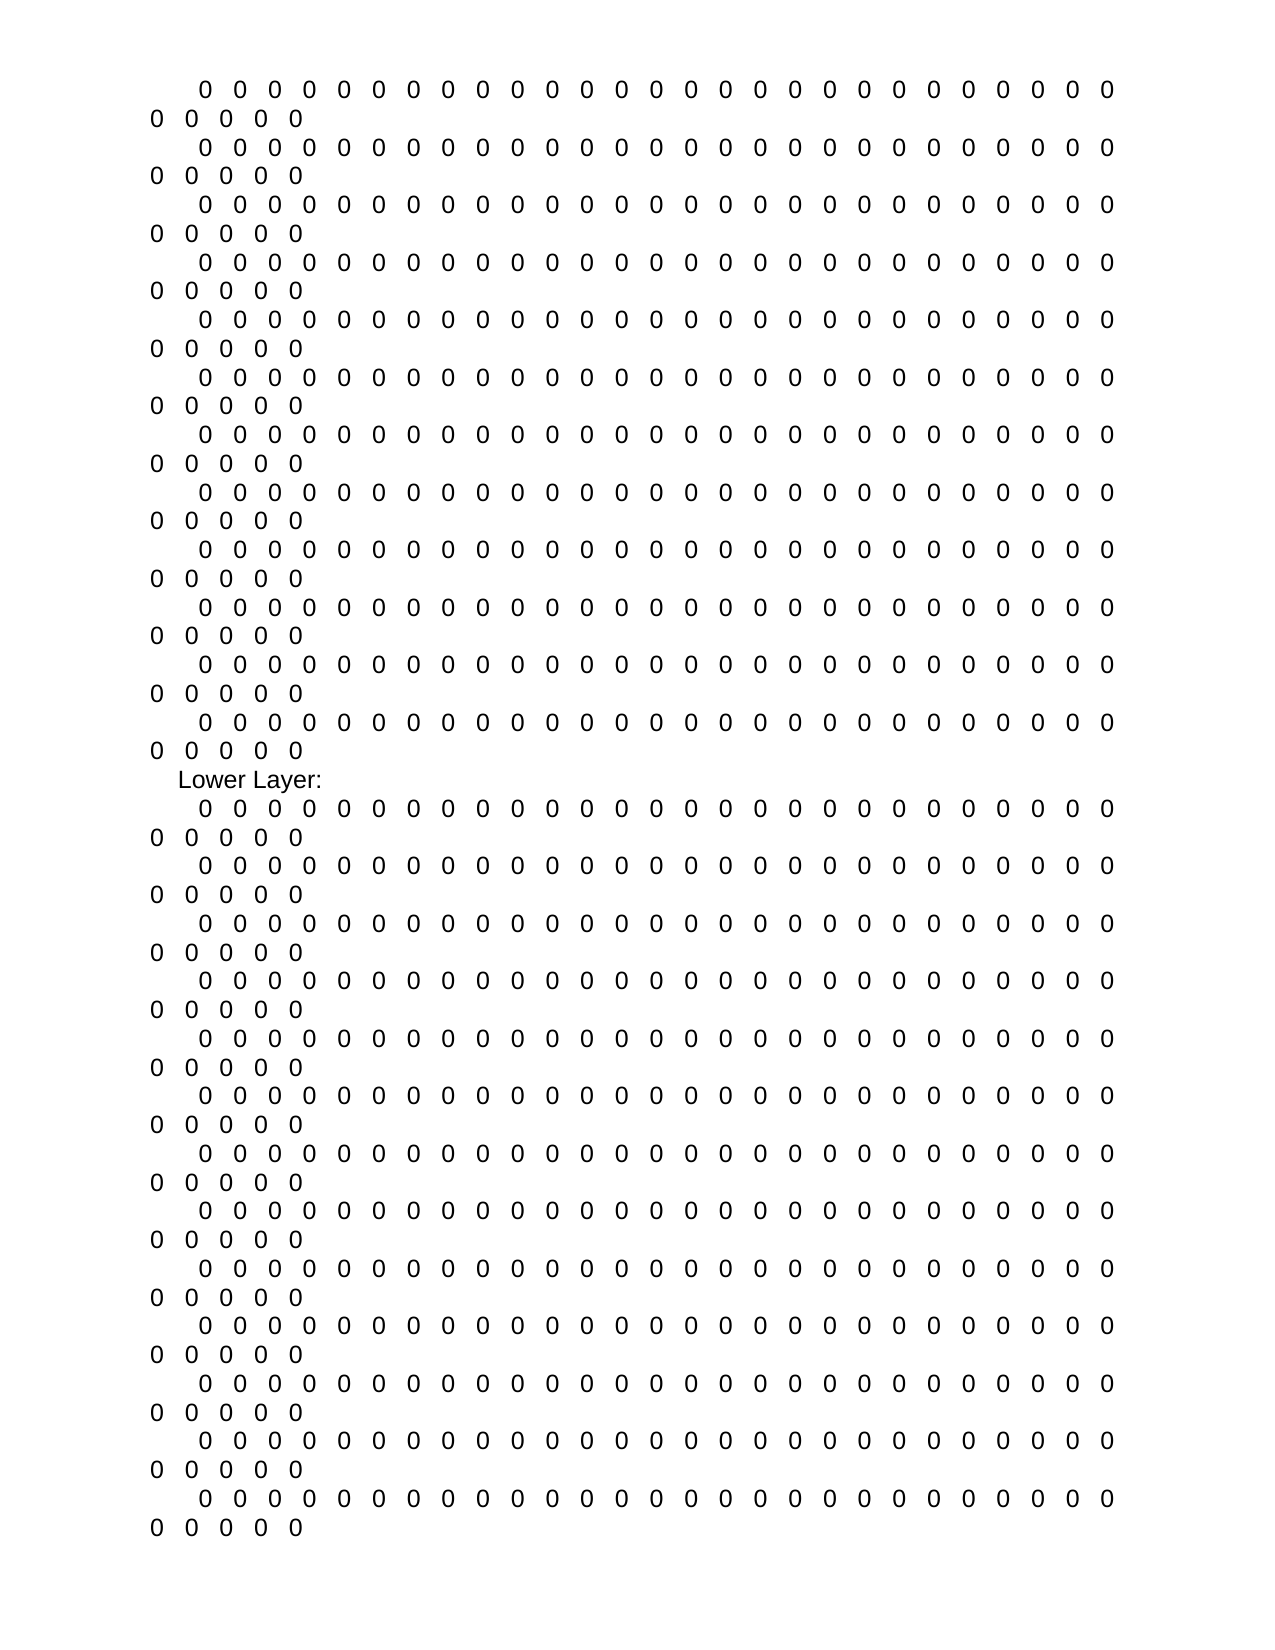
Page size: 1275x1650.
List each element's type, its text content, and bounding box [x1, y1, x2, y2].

text 0 0 0 0 0 0 0 0 0 0 0 0 0 0 0 0 0 0 0 0 0 0 0 0 0 0 0 0 0 0 0 0 [150, 1024, 1125, 1081]
text 0 0 0 0 0 0 0 0 0 0 0 0 0 0 0 0 0 0 0 0 0 0 0 0 0 0 0 0 0 0 0 0 [150, 909, 1125, 966]
text 0 0 0 0 0 0 0 0 0 0 0 0 0 0 0 0 0 0 0 0 0 0 0 0 0 0 0 0 0 0 0 0 [150, 794, 1125, 851]
text 0 0 0 0 0 0 0 0 0 0 0 0 0 0 0 0 0 0 0 0 0 0 0 0 0 0 0 0 0 0 0 0 [150, 1139, 1125, 1196]
text 0 0 0 0 0 0 0 0 0 0 0 0 0 0 0 0 0 0 0 0 0 0 0 0 0 0 0 0 0 0 0 0 [150, 966, 1125, 1024]
text 0 0 0 0 0 0 0 0 0 0 0 0 0 0 0 0 0 0 0 0 0 0 0 0 0 0 0 0 0 0 0 0 [150, 247, 1125, 305]
text 0 0 0 0 0 0 0 0 0 0 0 0 0 0 0 0 0 0 0 0 0 0 0 0 0 0 0 0 0 0 0 0 [150, 1484, 1125, 1541]
text 0 0 0 0 0 0 0 0 0 0 0 0 0 0 0 0 0 0 0 0 0 0 0 0 0 0 0 0 0 0 0 0 [150, 477, 1125, 535]
text 0 0 0 0 0 0 0 0 0 0 0 0 0 0 0 0 0 0 0 0 0 0 0 0 0 0 0 0 0 0 0 0 [150, 1369, 1125, 1426]
text 0 0 0 0 0 0 0 0 0 0 0 0 0 0 0 0 0 0 0 0 0 0 0 0 0 0 0 0 0 0 0 0 [150, 75, 1125, 132]
text 0 0 0 0 0 0 0 0 0 0 0 0 0 0 0 0 0 0 0 0 0 0 0 0 0 0 0 0 0 0 0 0 [150, 190, 1125, 247]
text 0 0 0 0 0 0 0 0 0 0 0 0 0 0 0 0 0 0 0 0 0 0 0 0 0 0 0 0 0 0 0 0 [150, 1081, 1125, 1139]
text 0 0 0 0 0 0 0 0 0 0 0 0 0 0 0 0 0 0 0 0 0 0 0 0 0 0 0 0 0 0 0 0 [150, 707, 1125, 765]
text 0 0 0 0 0 0 0 0 0 0 0 0 0 0 0 0 0 0 0 0 0 0 0 0 0 0 0 0 0 0 0 0 [150, 1196, 1125, 1254]
text 0 0 0 0 0 0 0 0 0 0 0 0 0 0 0 0 0 0 0 0 0 0 0 0 0 0 0 0 0 0 0 0 [150, 305, 1125, 362]
text 0 0 0 0 0 0 0 0 0 0 0 0 0 0 0 0 0 0 0 0 0 0 0 0 0 0 0 0 0 0 0 0 [150, 1426, 1125, 1484]
text 0 0 0 0 0 0 0 0 0 0 0 0 0 0 0 0 0 0 0 0 0 0 0 0 0 0 0 0 0 0 0 0 [150, 535, 1125, 592]
text 0 0 0 0 0 0 0 0 0 0 0 0 0 0 0 0 0 0 0 0 0 0 0 0 0 0 0 0 0 0 0 0 [150, 420, 1125, 477]
text 0 0 0 0 0 0 0 0 0 0 0 0 0 0 0 0 0 0 0 0 0 0 0 0 0 0 0 0 0 0 0 0 [150, 650, 1125, 707]
text 0 0 0 0 0 0 0 0 0 0 0 0 0 0 0 0 0 0 0 0 0 0 0 0 0 0 0 0 0 0 0 0 [150, 362, 1125, 420]
text 0 0 0 0 0 0 0 0 0 0 0 0 0 0 0 0 0 0 0 0 0 0 0 0 0 0 0 0 0 0 0 0 [150, 851, 1125, 909]
text 0 0 0 0 0 0 0 0 0 0 0 0 0 0 0 0 0 0 0 0 0 0 0 0 0 0 0 0 0 0 0 0 [150, 1311, 1125, 1369]
text 0 0 0 0 0 0 0 0 0 0 0 0 0 0 0 0 0 0 0 0 0 0 0 0 0 0 0 0 0 0 0 0 [150, 592, 1125, 650]
text Lower Layer: [150, 765, 1125, 794]
text 0 0 0 0 0 0 0 0 0 0 0 0 0 0 0 0 0 0 0 0 0 0 0 0 0 0 0 0 0 0 0 0 [150, 132, 1125, 190]
text 0 0 0 0 0 0 0 0 0 0 0 0 0 0 0 0 0 0 0 0 0 0 0 0 0 0 0 0 0 0 0 0 [150, 1254, 1125, 1311]
